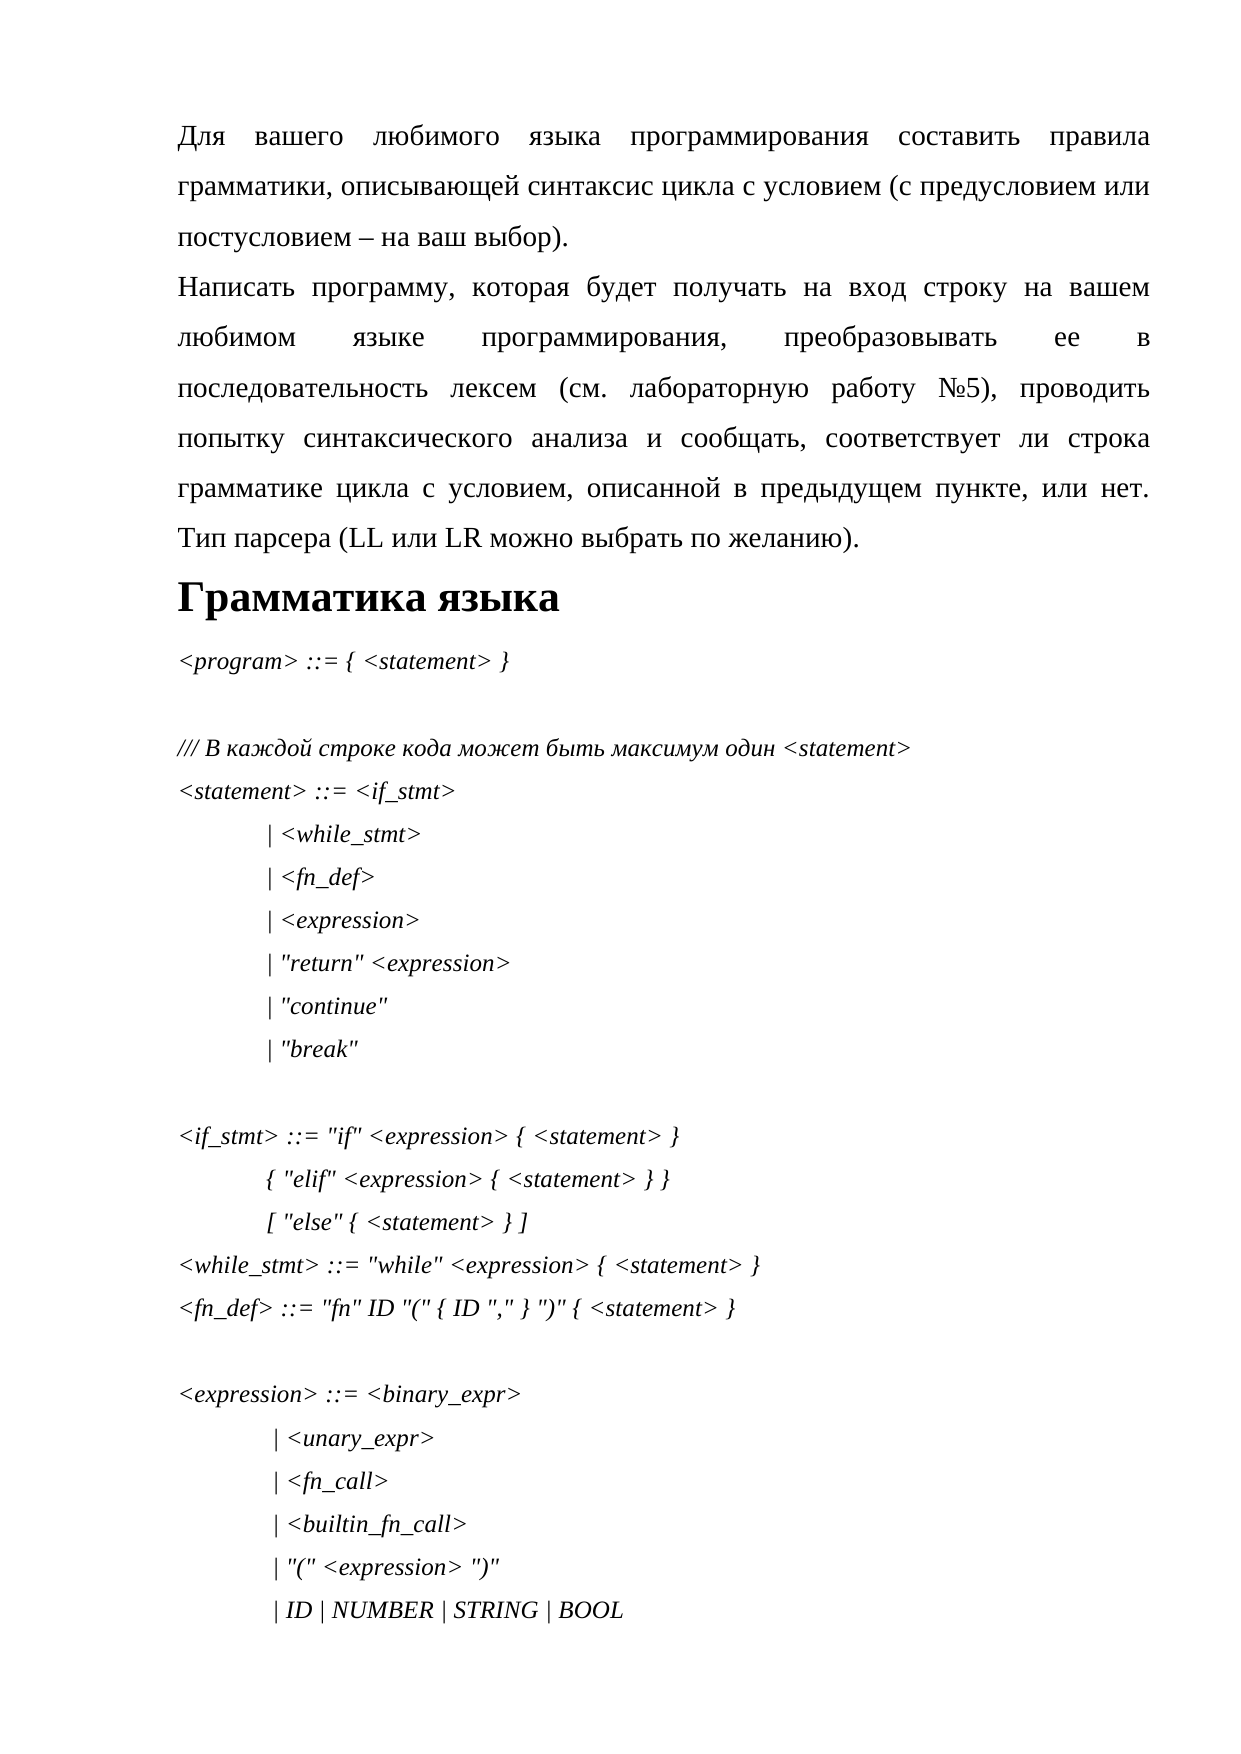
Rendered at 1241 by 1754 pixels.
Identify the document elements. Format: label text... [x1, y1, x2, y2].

text /// В каждой строке кода может быть максимум один <statement> [177, 733, 1152, 761]
text | "return" <expression> [177, 948, 1152, 977]
text { "elif" <expression> { <statement> } } [177, 1164, 1152, 1193]
text <fn_def> ::= "fn" ID "(" { ID "," } ")" { <statement> } [177, 1293, 1152, 1322]
text <statement> ::= <if_stmt> [177, 776, 1152, 804]
text | <while_stmt> [177, 819, 1152, 848]
text | <fn_call> [177, 1466, 1152, 1494]
text <if_stmt> ::= "if" <expression> { <statement> } [177, 1121, 1152, 1149]
text <program> ::= { <statement> } [177, 646, 1152, 675]
text | ID | NUMBER | STRING | BOOL [177, 1595, 1152, 1624]
text Написать программу, которая будет получать на вход строку на вашем любимом языке программирования, преобразовывать ее в последовательность лексем (см. лабораторную работу №5), проводить попытку синтаксического анализа и сообщать, соответствует ли строка грамматике цикла с условием, описанной в предыдущем пункте, или нет. Тип парсера (LL или LR можно выбрать по желанию). [177, 269, 1152, 554]
text Грамматика языка [177, 571, 1152, 621]
text <expression> ::= <binary_expr> [177, 1379, 1152, 1408]
text Для вашего любимого языка программирования составить правила грамматики, описывающей синтаксис цикла с условием (с предусловием или постусловием – на ваш выбор). [177, 118, 1152, 252]
text | <expression> [177, 905, 1152, 934]
text [ "else" { <statement> } ] [177, 1207, 1152, 1236]
text | <builtin_fn_call> [177, 1509, 1152, 1538]
text | "(" <expression> ")" [177, 1552, 1152, 1581]
text | "continue" [177, 991, 1152, 1020]
text | "break" [177, 1034, 1152, 1063]
text | <fn_def> [177, 862, 1152, 891]
text <while_stmt> ::= "while" <expression> { <statement> } [177, 1250, 1152, 1279]
text | <unary_expr> [177, 1423, 1152, 1451]
